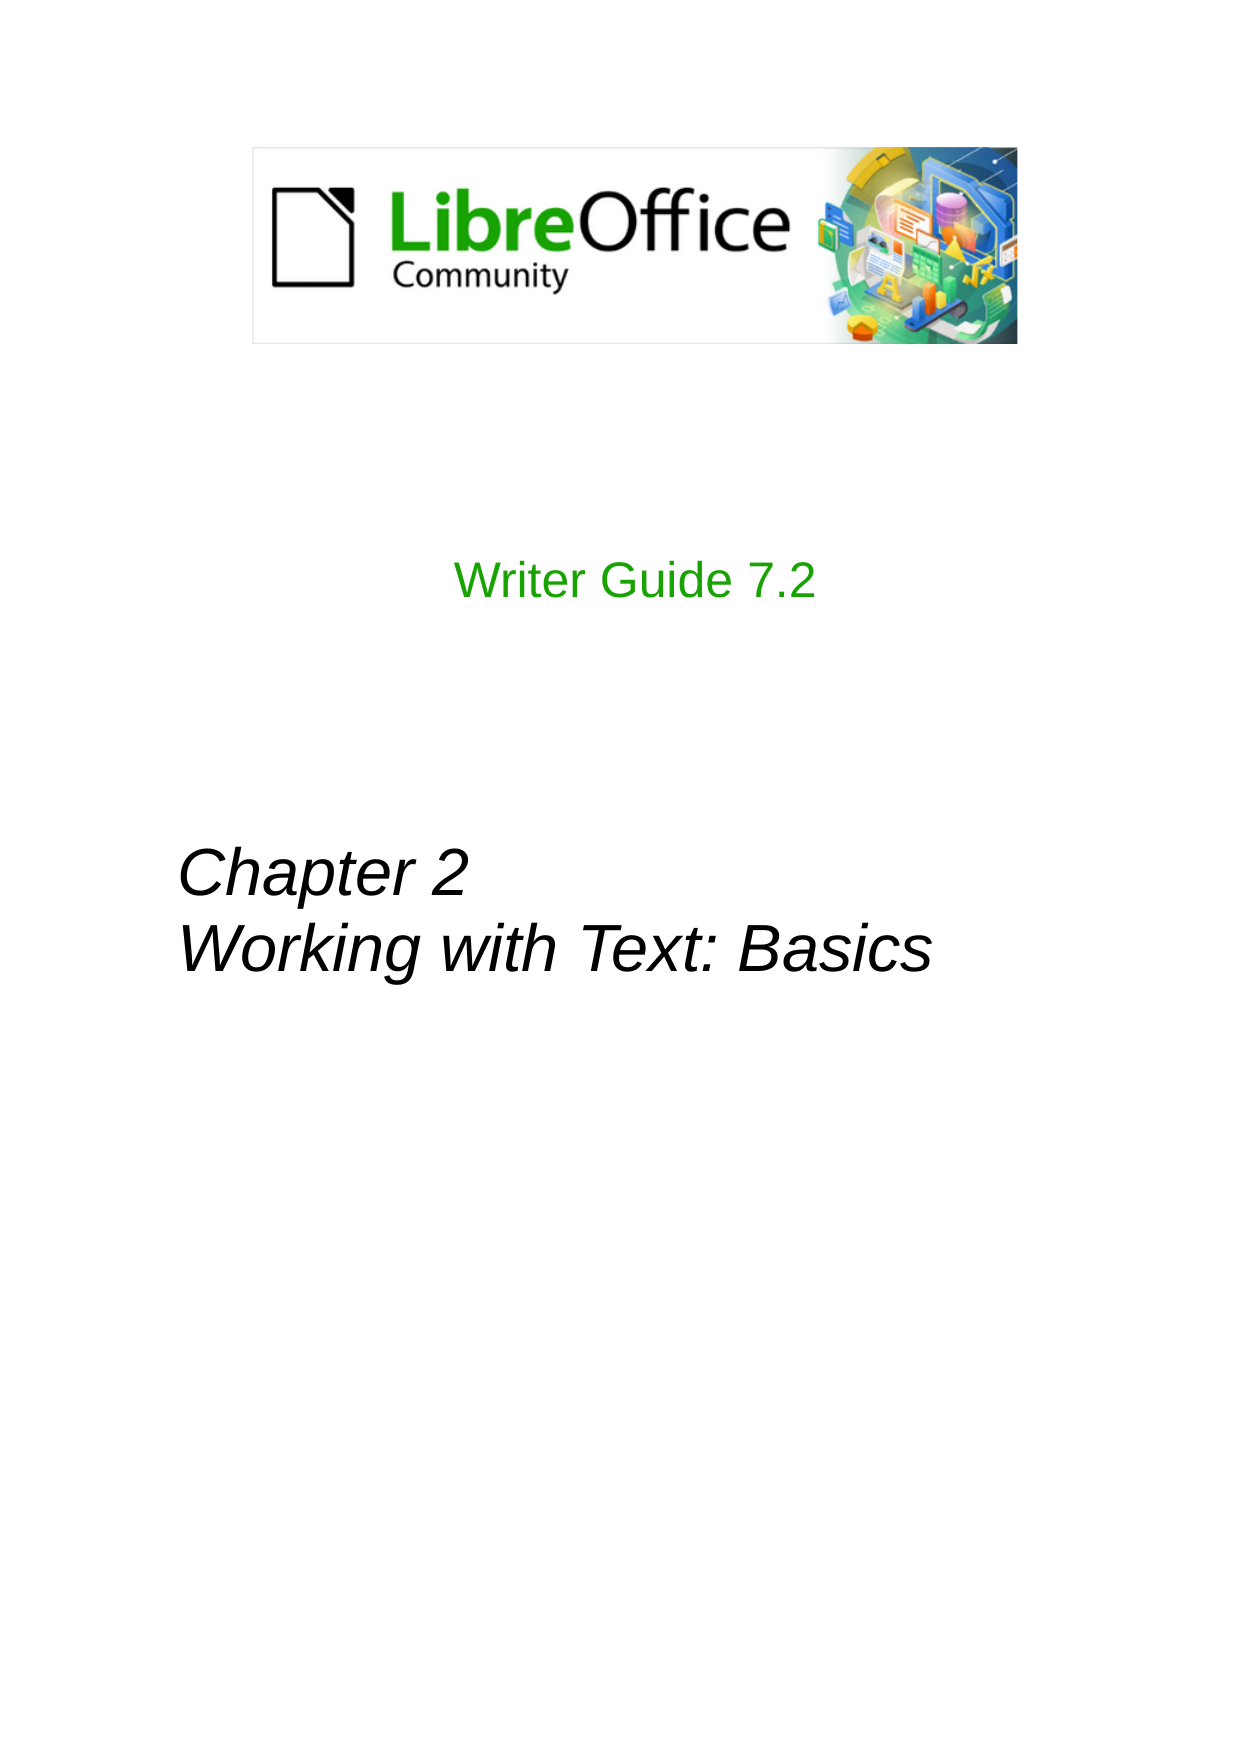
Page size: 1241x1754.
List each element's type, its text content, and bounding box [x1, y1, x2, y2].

picture [252, 147, 1018, 344]
text Writer Guide 7.2 [177, 550, 1093, 608]
title Chapter 2 Working with Text: Basics [177, 833, 1093, 986]
